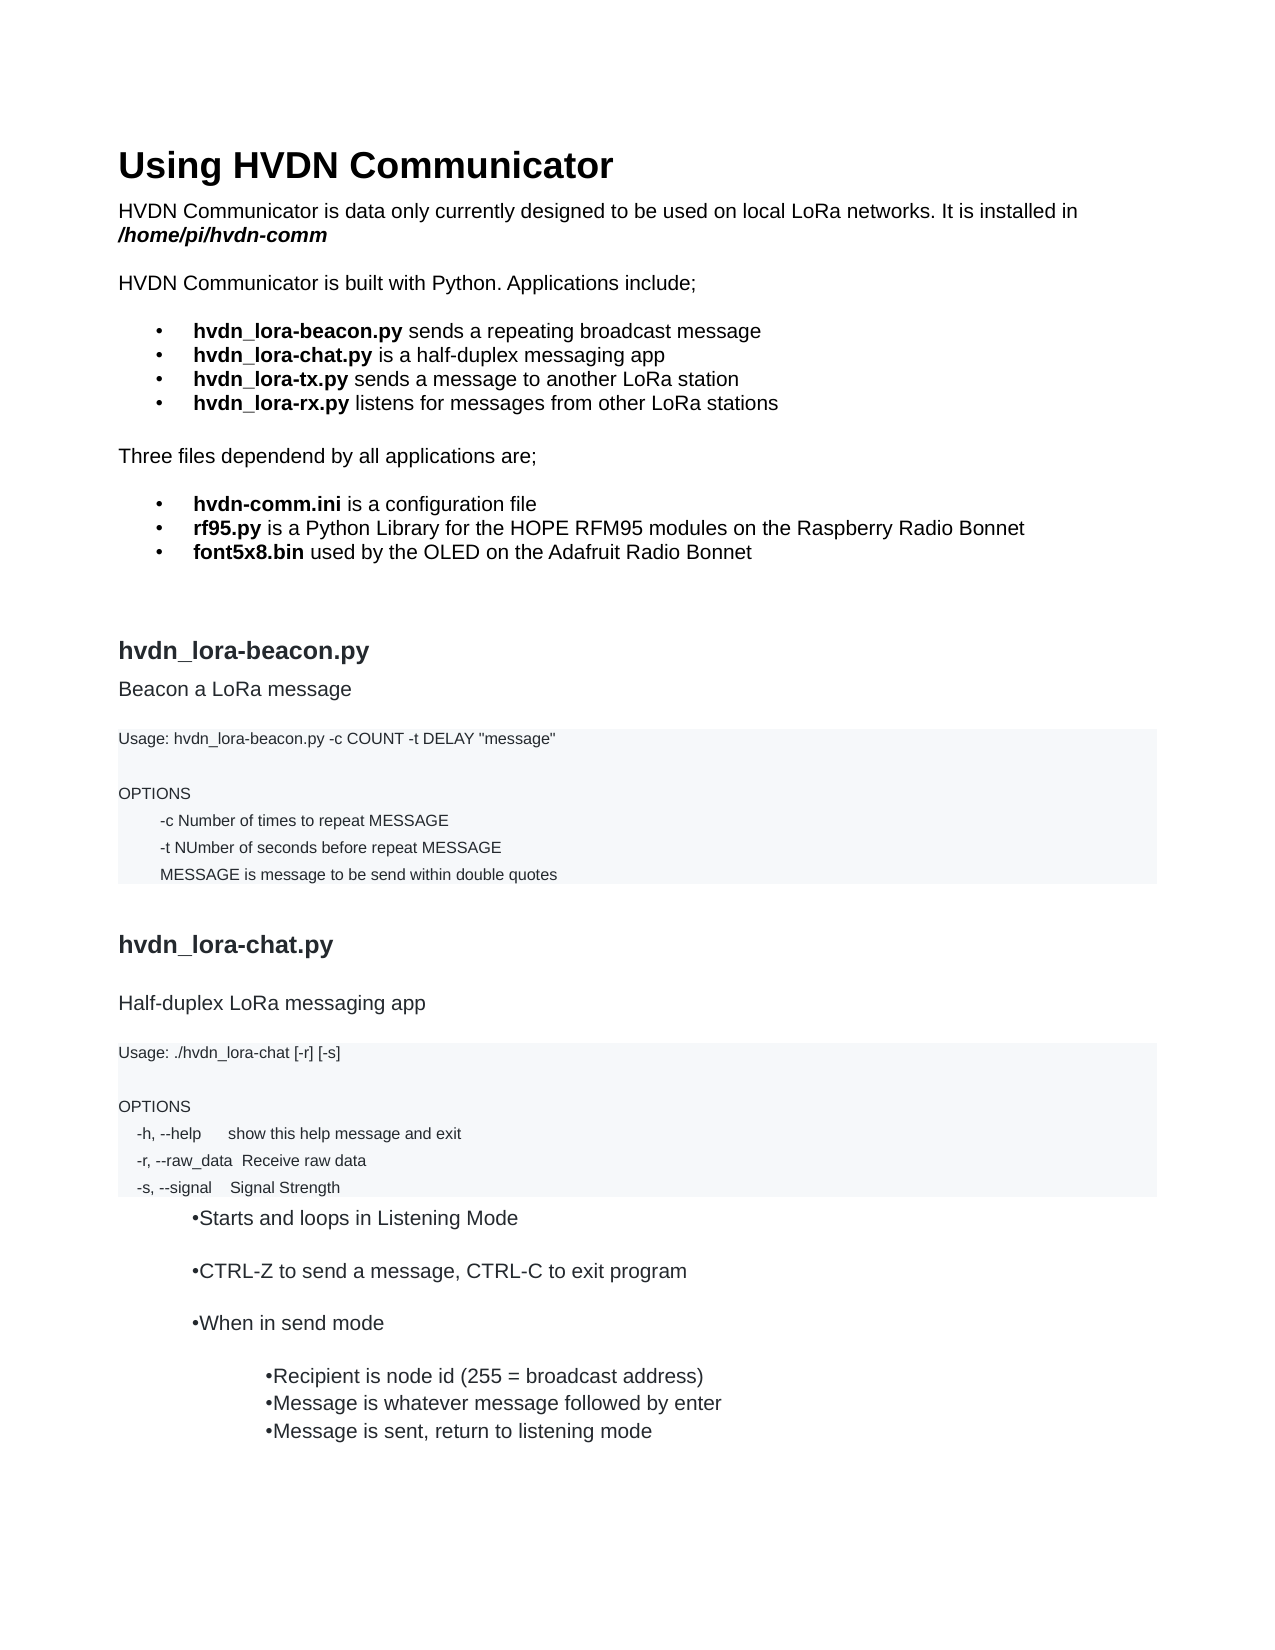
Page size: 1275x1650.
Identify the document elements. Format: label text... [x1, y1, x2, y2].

list When in send mode [118, 1311, 1157, 1335]
text Usage: hvdn_lora-beacon.py -c COUNT -t DELAY "message" [118, 729, 1157, 748]
text -h, --help show this help message and exit [118, 1124, 1157, 1143]
text HVDN Communicator is built with Python. Applications include; [118, 271, 1157, 294]
text Usage: ./hvdn_lora-chat [-r] [-s] [118, 1043, 1157, 1062]
list CTRL-Z to send a message, CTRL-C to exit program [118, 1258, 1157, 1282]
text Three files dependend by all applications are; [118, 443, 1157, 467]
text -r, --raw_data Receive raw data [118, 1152, 1157, 1170]
text Beacon a LoRa message [118, 677, 1157, 701]
text -t NUmber of seconds before repeat MESSAGE [118, 838, 1157, 857]
text -c Number of times to repeat MESSAGE [118, 811, 1157, 829]
text -s, --signal Signal Strength [118, 1179, 1157, 1197]
list font5x8.bin used by the OLED on the Adafruit Radio Bonnet [156, 539, 1157, 564]
text HVDN Communicator is data only currently designed to be used on local LoRa networks. It is installed in /home/pi/hvdn-comm [118, 199, 1157, 247]
list hvdn_lora-chat.py is a half-duplex messaging app [156, 343, 1157, 367]
list Message is sent, return to listening mode [118, 1419, 1157, 1443]
list rf95.py is a Python Library for the HOPE RFM95 modules on the Raspberry Radio Bonnet [156, 516, 1157, 539]
text OPTIONS [118, 1098, 1157, 1116]
list hvdn_lora-beacon.py sends a repeating broadcast message [156, 318, 1157, 343]
list hvdn_lora-tx.py sends a message to another LoRa station [156, 367, 1157, 391]
list Starts and loops in Listening Mode [118, 1206, 1157, 1230]
list hvdn_lora-rx.py listens for messages from other LoRa stations [156, 391, 1157, 415]
subtitle hvdn_lora-beacon.py [118, 636, 1157, 664]
list Message is whatever message followed by enter [118, 1391, 1157, 1415]
list Recipient is node id (255 = broadcast address) [118, 1364, 1157, 1388]
text OPTIONS [118, 784, 1157, 803]
subtitle hvdn_lora-chat.py [118, 930, 1157, 958]
text Half-duplex LoRa messaging app [118, 991, 1157, 1014]
text MESSAGE is message to be send within double quotes [118, 865, 1157, 884]
list hvdn-comm.ini is a configuration file [156, 491, 1157, 516]
subtitle Using HVDN Communicator [118, 143, 1157, 186]
